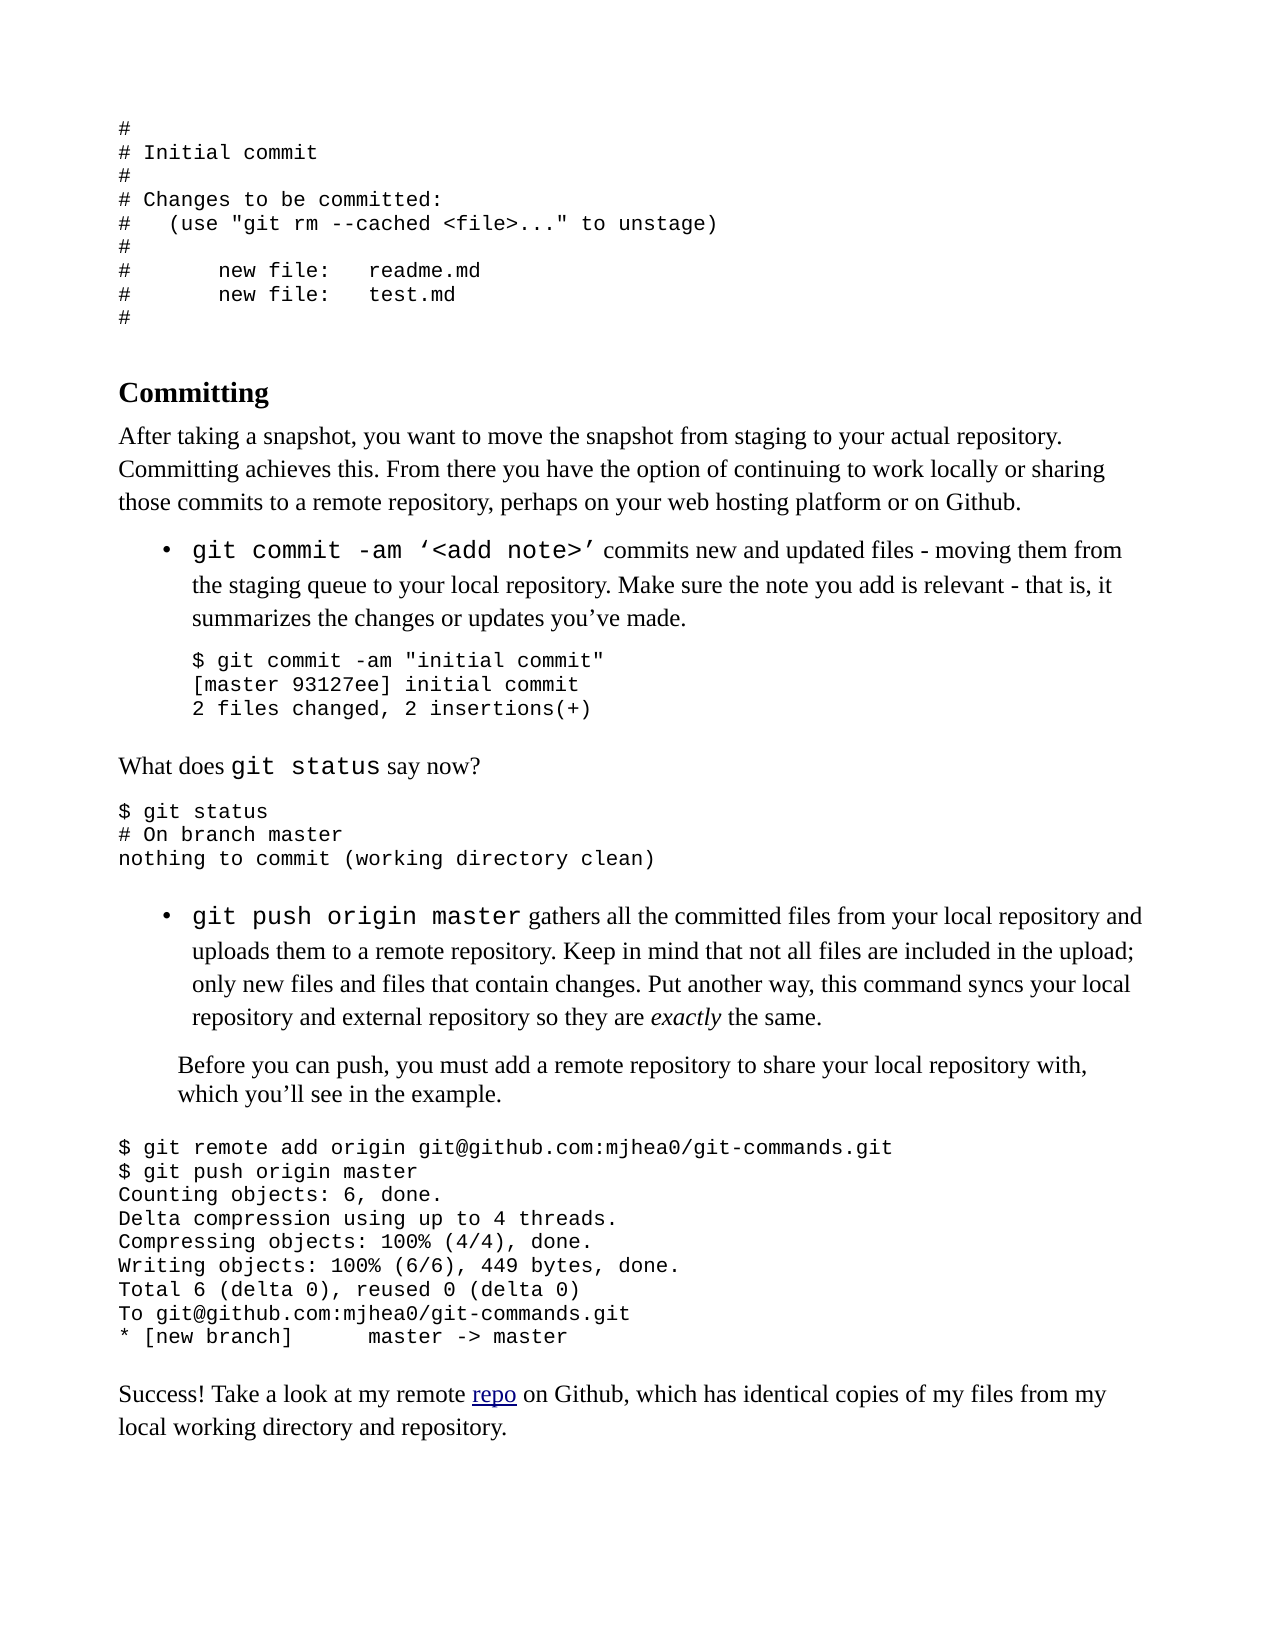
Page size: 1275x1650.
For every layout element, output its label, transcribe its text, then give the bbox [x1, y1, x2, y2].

text * [new branch] master -> master [118, 1326, 1157, 1350]
text # new file: test.md [118, 284, 1157, 307]
text $ git push origin master [118, 1161, 1157, 1184]
text # [118, 165, 1157, 189]
text After taking a snapshot, you want to move the snapshot from staging to your actual repository. Committing achieves this. From there you have the option of continuing to work locally or sharing those commits to a remote repository, perhaps on your web hosting platform or on Github. [118, 421, 1157, 516]
text Compressing objects: 100% (4/4), done. [118, 1232, 1157, 1255]
text $ git remote add origin git@github.com:mjhea0/git-commands.git [118, 1137, 1157, 1161]
text # new file: readme.md [118, 260, 1157, 284]
text # Changes to be committed: [118, 189, 1157, 213]
text # On branch master [118, 824, 1157, 848]
text Total 6 (delta 0), reused 0 (delta 0) [118, 1279, 1157, 1302]
text Success! Take a look at my remote repo on Github, which has identical copies of my files from my local working directory and repository. [118, 1379, 1157, 1441]
text # Initial commit [118, 142, 1157, 165]
text Before you can push, you must add a remote repository to share your local repository with, which you’ll see in the example. [177, 1050, 1098, 1107]
text Writing objects: 100% (6/6), 449 bytes, done. [118, 1255, 1157, 1279]
text What does git status say now? [118, 751, 1157, 782]
subtitle Committing [118, 375, 1157, 408]
text nothing to commit (working directory clean) [118, 848, 1157, 872]
list git commit -am ‘<add note>’ commits new and updated files - moving them from the staging queue to your local repository. Make sure the note you add is relevant - that is, it summarizes the changes or updates you’ve made. [162, 535, 1157, 632]
list $ git commit -am "initial commit" [162, 650, 1157, 674]
text # [118, 236, 1157, 260]
text # [118, 118, 1157, 142]
text # [118, 307, 1157, 331]
list 2 files changed, 2 insertions(+) [162, 698, 1157, 721]
list git push origin master gathers all the committed files from your local repository and uploads them to a remote repository. Keep in mind that not all files are included in the upload; only new files and files that contain changes. Put another way, this command syncs your local repository and external repository so they are exactly the same. [162, 901, 1157, 1031]
list [master 93127ee] initial commit [162, 674, 1157, 698]
text To git@github.com:mjhea0/git-commands.git [118, 1302, 1157, 1326]
text $ git status [118, 801, 1157, 824]
text Counting objects: 6, done. [118, 1184, 1157, 1208]
text Delta compression using up to 4 threads. [118, 1208, 1157, 1232]
text # (use "git rm --cached <file>..." to unstage) [118, 213, 1157, 236]
